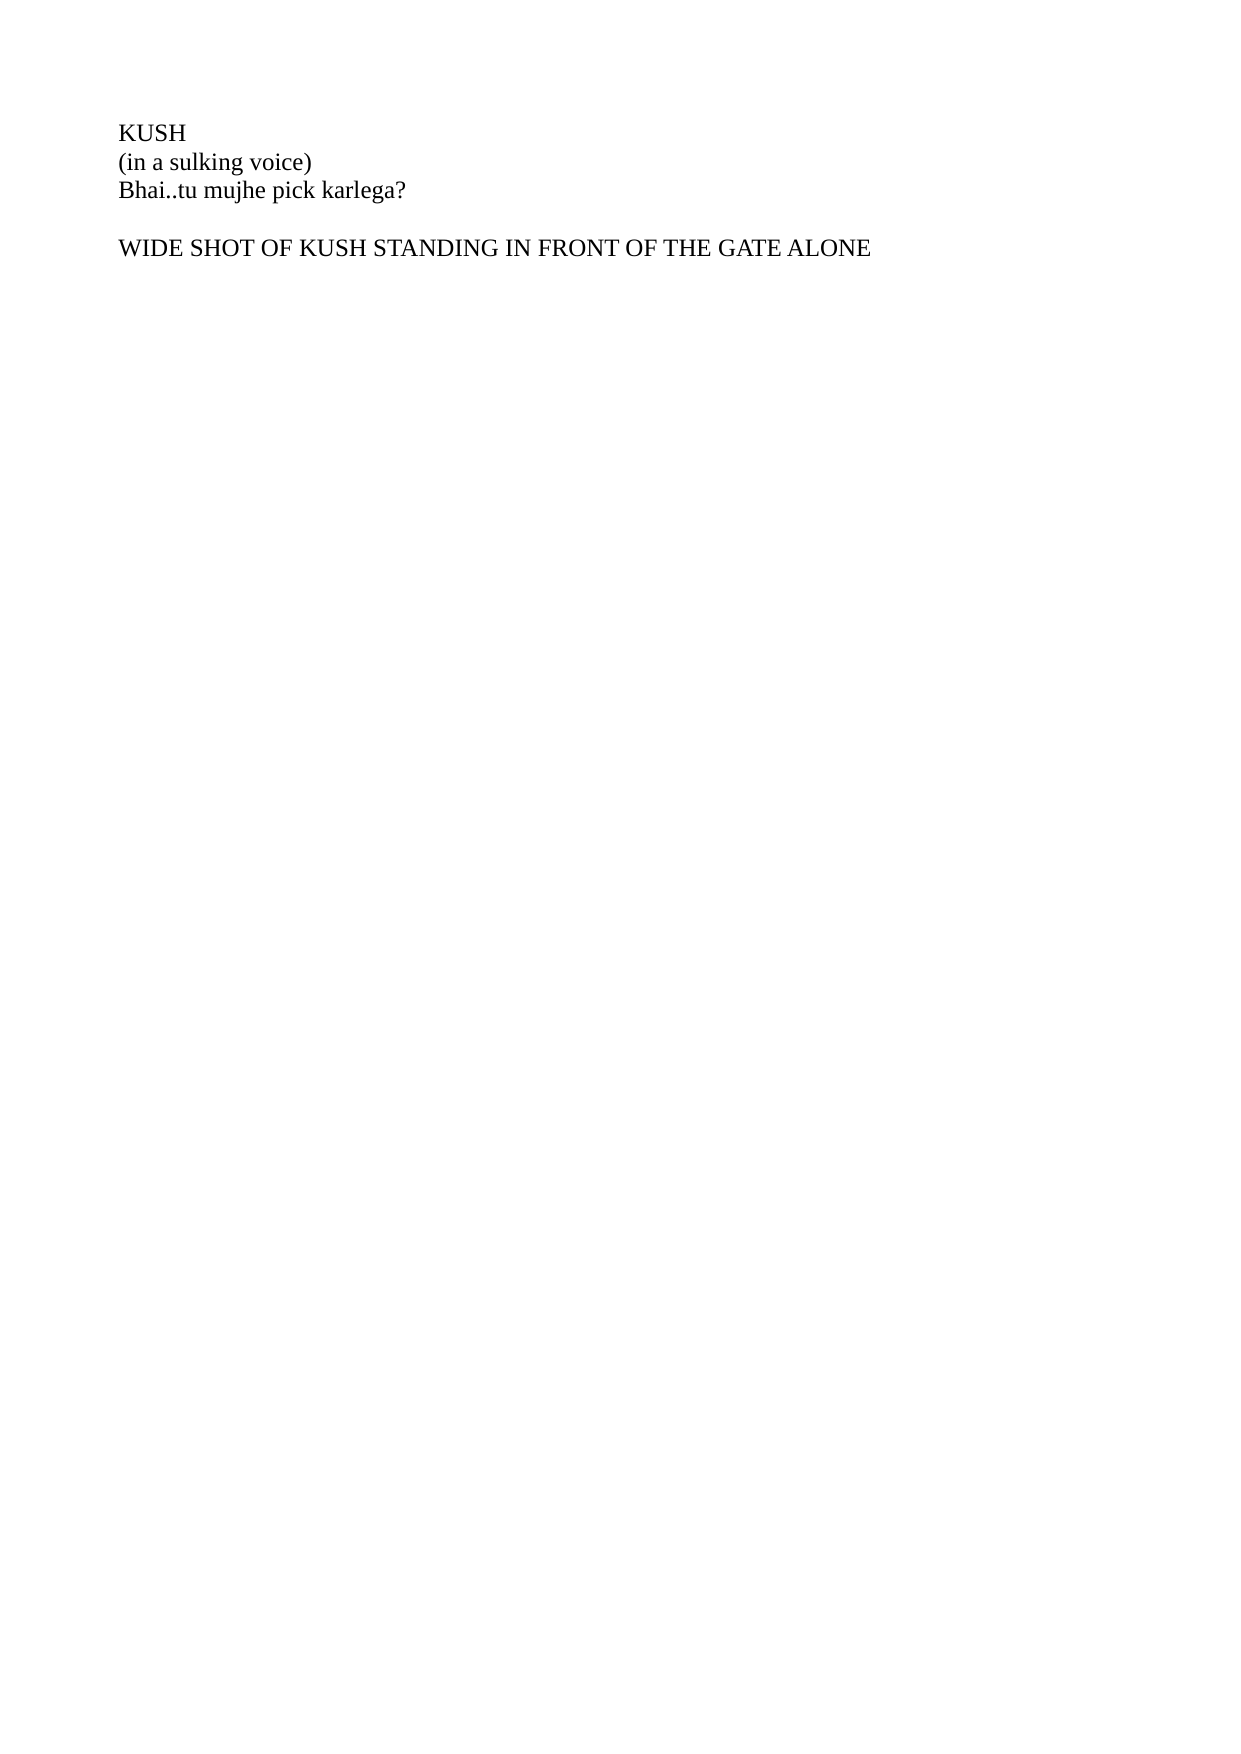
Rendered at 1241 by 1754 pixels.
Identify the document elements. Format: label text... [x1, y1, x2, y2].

text (in a sulking voice) [118, 147, 1122, 176]
text KUSH [118, 118, 1122, 147]
text WIDE SHOT OF KUSH STANDING IN FRONT OF THE GATE ALONE [118, 233, 1122, 262]
text Bhai..tu mujhe pick karlega? [118, 176, 1122, 204]
